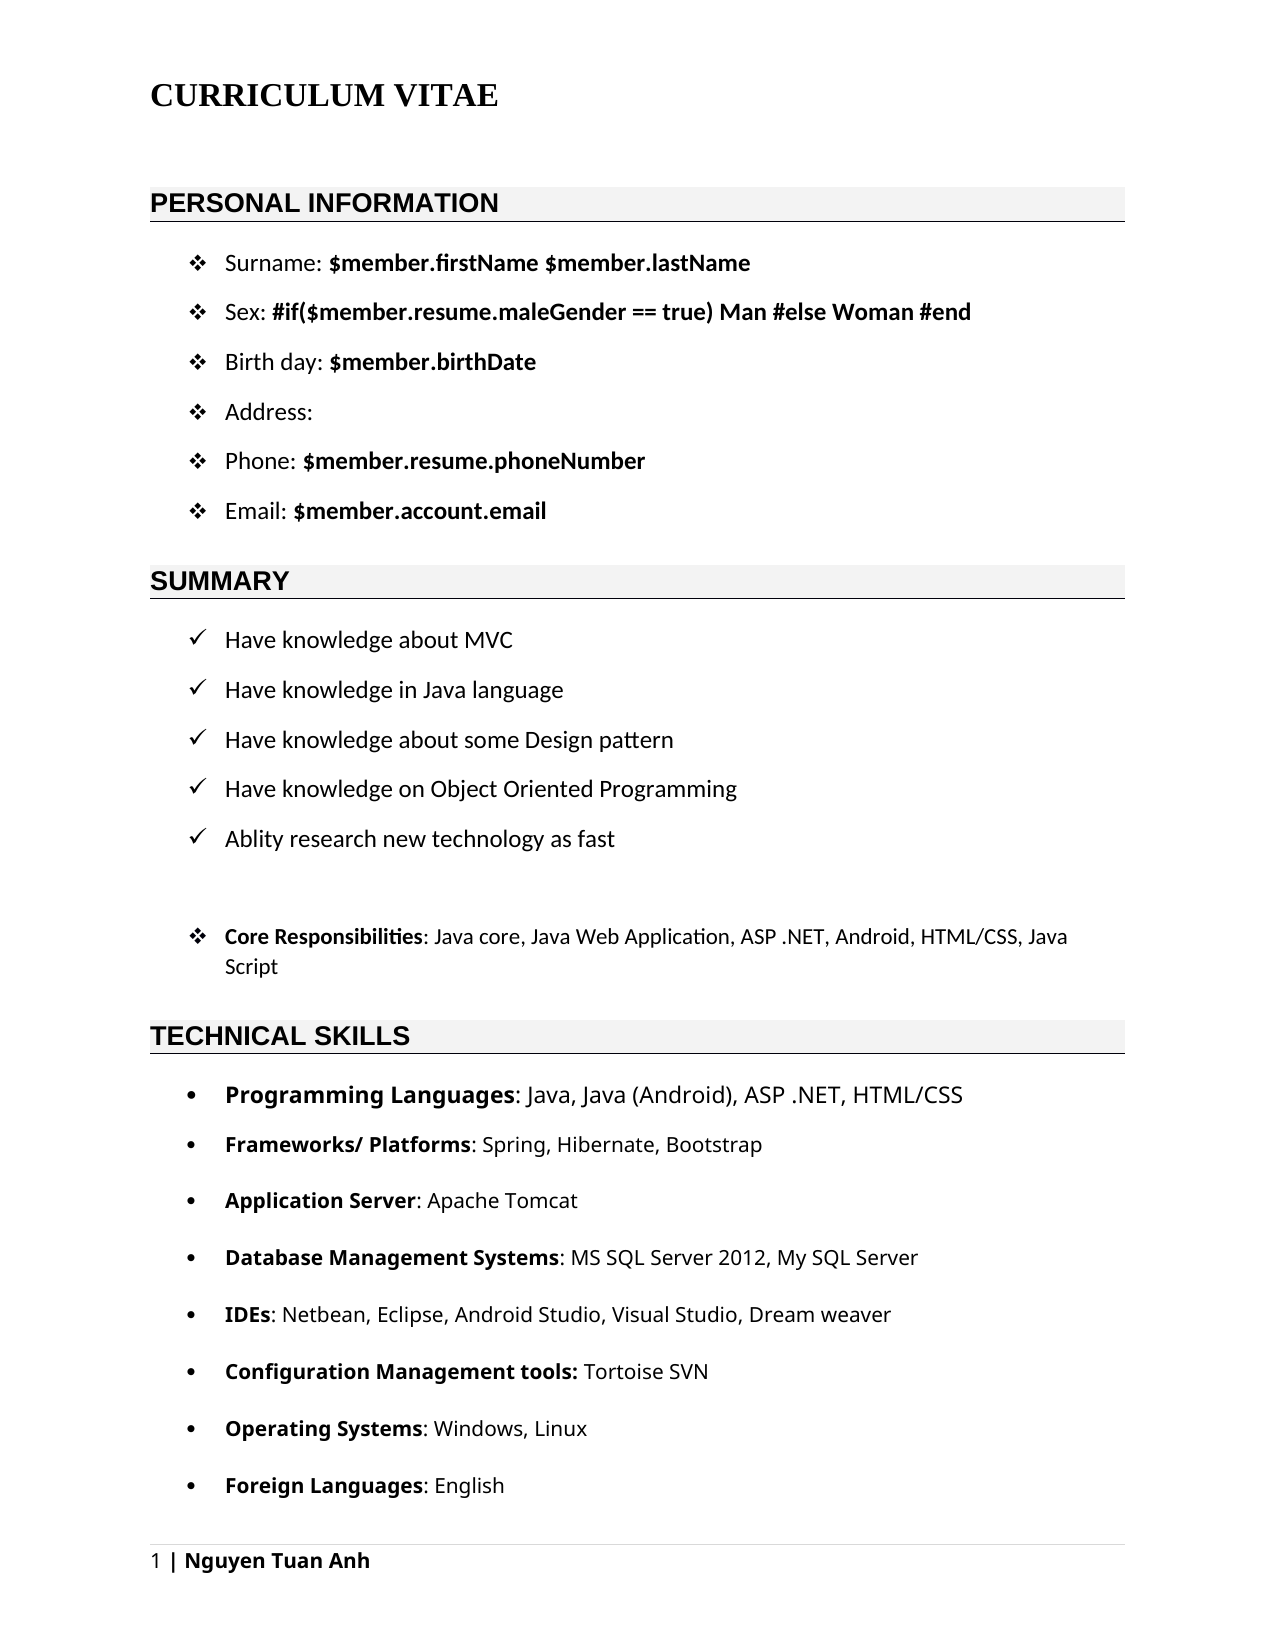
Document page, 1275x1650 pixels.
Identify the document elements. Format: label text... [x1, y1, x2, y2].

subtitle TECHNICAL SKILLS [150, 1020, 1125, 1053]
list Address: [187, 396, 1125, 426]
list Sex: #if($member.resume.maleGender == true) Man #else Woman #end [187, 296, 1125, 327]
list Phone: $member.resume.phoneNumber [187, 445, 1125, 476]
list Birth day: $member.birthDate [187, 346, 1125, 377]
list Operating Systems: Windows, Linux [187, 1414, 1125, 1443]
subtitle SUMMARY [150, 565, 1125, 598]
list Ablity research new technology as fast [187, 823, 1125, 853]
list Database Management Systems: MS SQL Server 2012, My SQL Server [187, 1243, 1125, 1272]
subtitle PERSONAL INFORMATION [150, 187, 1125, 221]
list Core Responsibilities: Java core, Java Web Application, ASP .NET, Android, HTML/CSS, Java Script [187, 922, 1125, 980]
list Foreign Languages: English [187, 1471, 1125, 1499]
list IDEs: Netbean, Eclipse, Android Studio, Visual Studio, Dream weaver [187, 1300, 1125, 1329]
list Programming Languages: Java, Java (Android), ASP .NET, HTML/CSS [187, 1079, 1125, 1111]
list Configuration Management tools: Tortoise SVN [187, 1357, 1125, 1386]
list Have knowledge in Java language [187, 674, 1125, 705]
list Have knowledge about some Design pattern [187, 724, 1125, 754]
list Have knowledge on Object Oriented Programming [187, 773, 1125, 804]
list Have knowledge about MVC [187, 624, 1125, 655]
list Email: $member.account.email [187, 495, 1125, 525]
list Surname: $member.firstName $member.lastName [187, 247, 1125, 277]
list Application Server: Apache Tomcat [187, 1187, 1125, 1215]
list Frameworks/ Platforms: Spring, Hibernate, Bootstrap [187, 1130, 1125, 1158]
